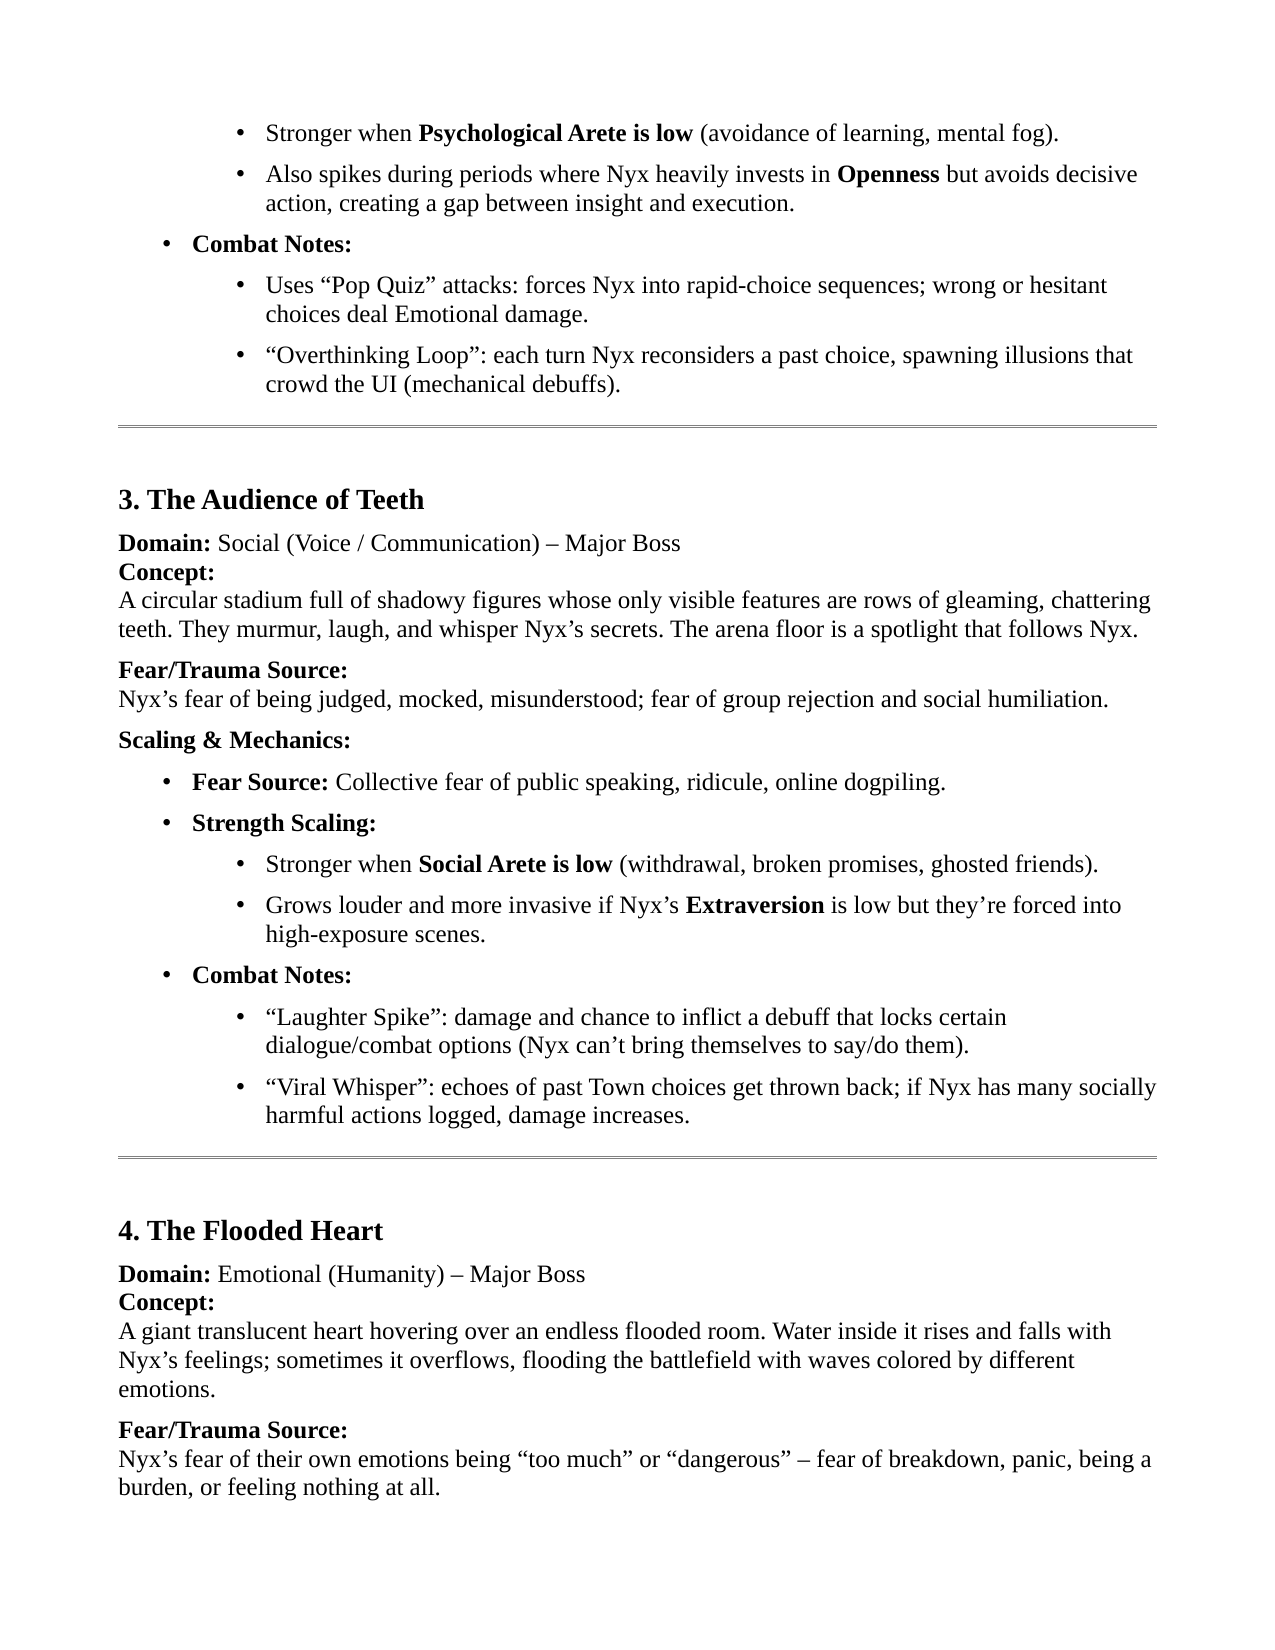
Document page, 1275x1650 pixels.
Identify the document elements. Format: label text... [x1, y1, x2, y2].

list Grows louder and more invasive if Nyx’s Extraversion is low but they’re forced into high-exposure scenes. [236, 890, 1157, 948]
list Stronger when Psychological Arete is low (avoidance of learning, mental fog). [236, 118, 1157, 147]
text Domain: Emotional (Humanity) – Major Boss Concept: A giant translucent heart hovering over an endless flooded room. Water inside it rises and falls with Nyx’s feelings; sometimes it overflows, flooding the battlefield with waves colored by different emotions. [118, 1259, 1157, 1402]
text Scaling & Mechanics: [118, 725, 1157, 754]
list Combat Notes: [162, 229, 1157, 258]
text Fear/Trauma Source: Nyx’s fear of their own emotions being “too much” or “dangerous” – fear of breakdown, panic, being a burden, or feeling nothing at all. [118, 1415, 1157, 1501]
list Stronger when Social Arete is low (withdrawal, broken promises, ghosted friends). [236, 849, 1157, 878]
list “Laughter Spike”: damage and chance to inflict a debuff that locks certain dialogue/combat options (Nyx can’t bring themselves to say/do them). [236, 1002, 1157, 1059]
list Also spikes during periods where Nyx heavily invests in Openness but avoids decisive action, creating a gap between insight and execution. [236, 159, 1157, 217]
list “Overthinking Loop”: each turn Nyx reconsiders a past choice, spawning illusions that crowd the UI (mechanical debuffs). [236, 341, 1157, 398]
text Fear/Trauma Source: Nyx’s fear of being judged, mocked, misunderstood; fear of group rejection and social humiliation. [118, 655, 1157, 713]
text Domain: Social (Voice / Communication) – Major Boss Concept: A circular stadium full of shadowy figures whose only visible features are rows of gleaming, chattering teeth. They murmur, laugh, and whisper Nyx’s secrets. The arena floor is a spotlight that follows Nyx. [118, 528, 1157, 643]
subtitle 3. The Audience of Teeth [118, 482, 1157, 515]
list Combat Notes: [162, 960, 1157, 989]
list Uses “Pop Quiz” attacks: forces Nyx into rapid-choice sequences; wrong or hesitant choices deal Emotional damage. [236, 271, 1157, 328]
list Fear Source: Collective fear of public speaking, ridicule, online dogpiling. [162, 767, 1157, 795]
subtitle 4. The Flooded Heart [118, 1213, 1157, 1246]
list “Viral Whisper”: echoes of past Town choices get thrown back; if Nyx has many socially harmful actions logged, damage increases. [236, 1072, 1157, 1129]
list Strength Scaling: [162, 808, 1157, 837]
